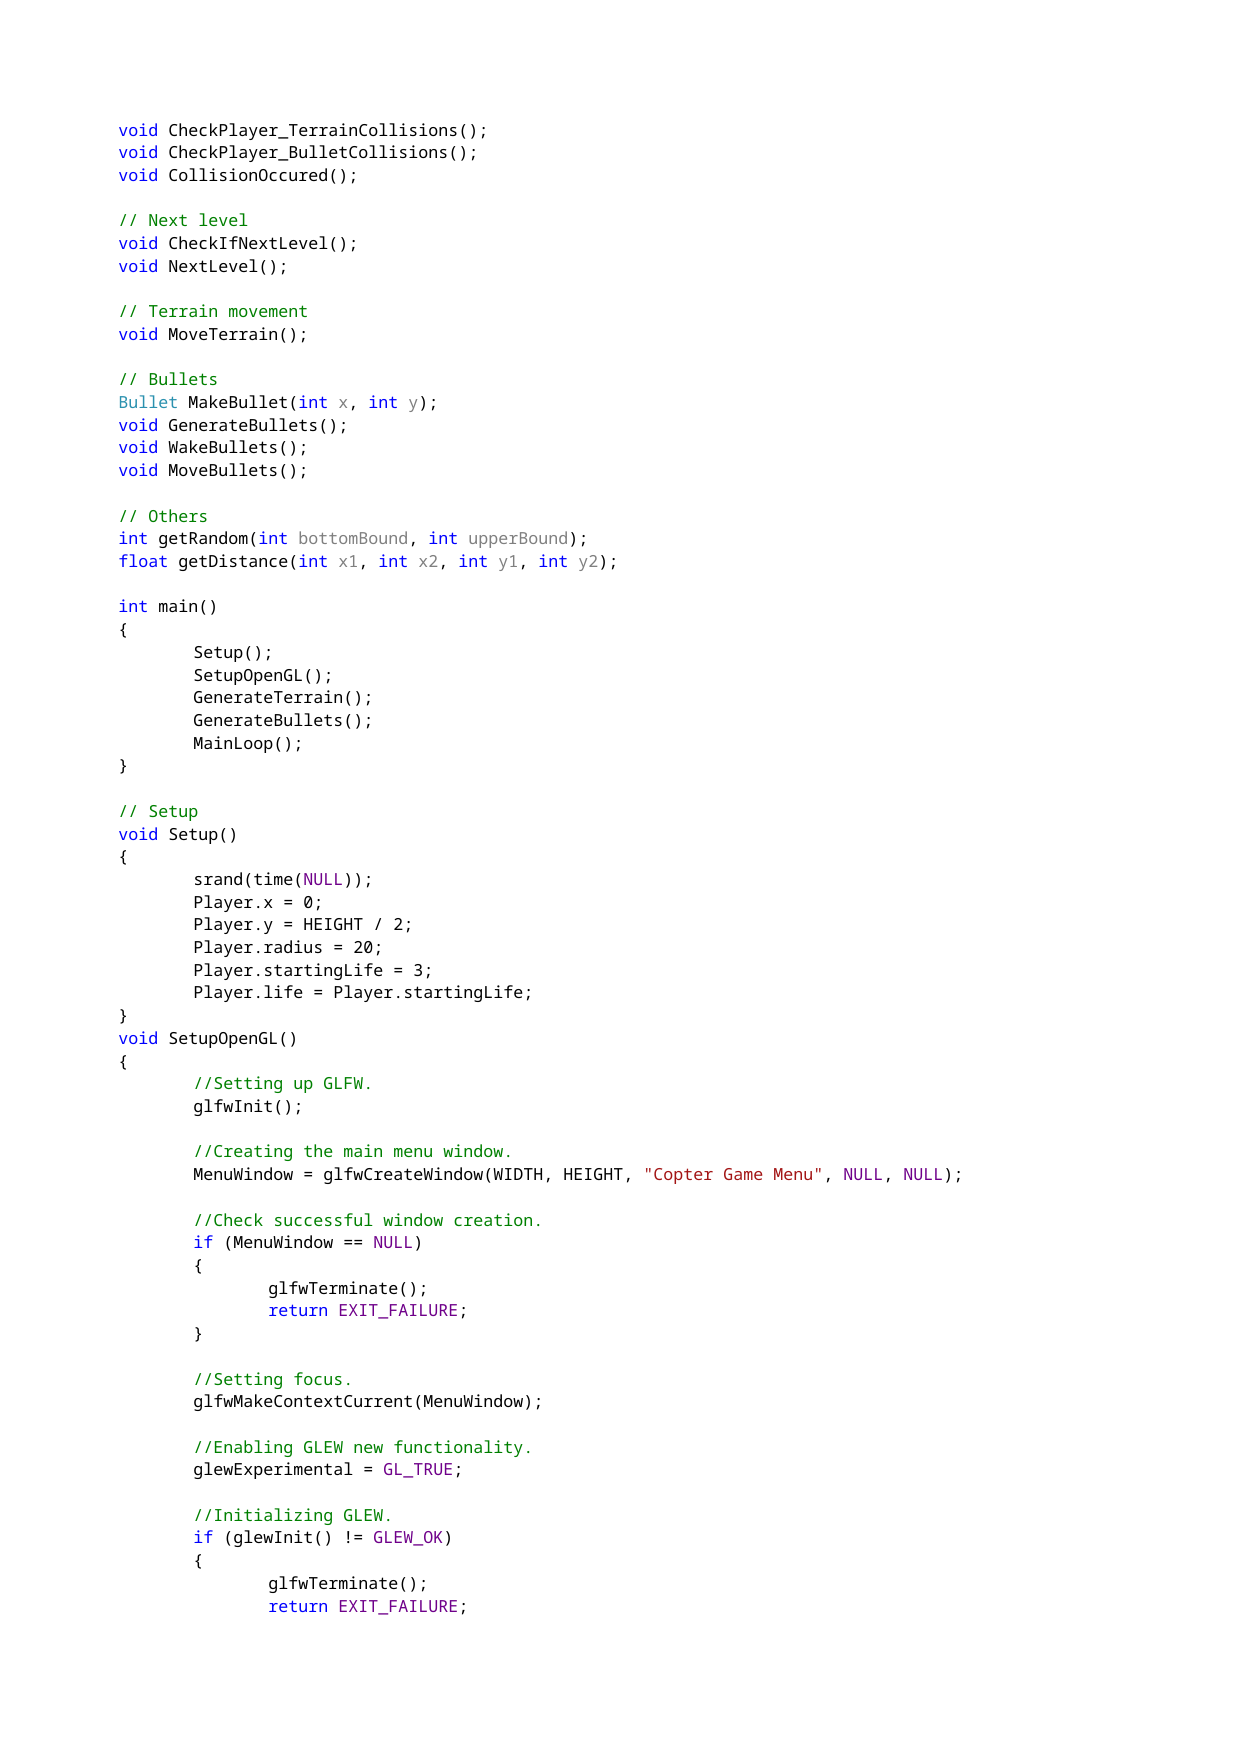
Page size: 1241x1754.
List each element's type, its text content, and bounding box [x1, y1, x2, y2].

text int main() [118, 595, 1122, 618]
text Player.y = HEIGHT / 2; [118, 913, 1122, 936]
text glfwTerminate(); [118, 1571, 1122, 1594]
text { [118, 1549, 1122, 1571]
text glewExperimental = GL_TRUE; [118, 1458, 1122, 1481]
text srand(time(NULL)); [118, 867, 1122, 890]
text glfwMakeContextCurrent(MenuWindow); [118, 1390, 1122, 1412]
text { [118, 1253, 1122, 1276]
text return EXIT_FAILURE; [118, 1594, 1122, 1617]
text MainLoop(); [118, 731, 1122, 754]
text SetupOpenGL(); [118, 663, 1122, 686]
text //Creating the main menu window. [118, 1140, 1122, 1163]
text //Setting up GLFW. [118, 1072, 1122, 1094]
text //Enabling GLEW new functionality. [118, 1435, 1122, 1458]
text void CheckPlayer_TerrainCollisions(); [118, 118, 1122, 141]
text Setup(); [118, 640, 1122, 663]
text float getDistance(int x1, int x2, int y1, int y2); [118, 549, 1122, 572]
text void MoveTerrain(); [118, 322, 1122, 345]
text void CheckPlayer_BulletCollisions(); [118, 141, 1122, 163]
text { [118, 618, 1122, 640]
text // Terrain movement [118, 300, 1122, 322]
text void CheckIfNextLevel(); [118, 232, 1122, 254]
text // Bullets [118, 368, 1122, 391]
text void NextLevel(); [118, 254, 1122, 277]
text Player.life = Player.startingLife; [118, 981, 1122, 1004]
text glfwTerminate(); [118, 1276, 1122, 1299]
text //Check successful window creation. [118, 1208, 1122, 1231]
text //Initializing GLEW. [118, 1503, 1122, 1526]
text { [118, 1049, 1122, 1072]
text void SetupOpenGL() [118, 1026, 1122, 1049]
text void CollisionOccured(); [118, 163, 1122, 186]
text void GenerateBullets(); [118, 413, 1122, 436]
text Player.radius = 20; [118, 936, 1122, 958]
text Player.x = 0; [118, 890, 1122, 913]
text { [118, 845, 1122, 867]
text void Setup() [118, 822, 1122, 845]
text } [118, 1004, 1122, 1026]
text Player.startingLife = 3; [118, 958, 1122, 981]
text // Setup [118, 799, 1122, 822]
text if (MenuWindow == NULL) [118, 1231, 1122, 1253]
text // Next level [118, 209, 1122, 232]
text GenerateTerrain(); [118, 686, 1122, 708]
text void MoveBullets(); [118, 459, 1122, 481]
text } [118, 1322, 1122, 1344]
text int getRandom(int bottomBound, int upperBound); [118, 527, 1122, 549]
text //Setting focus. [118, 1367, 1122, 1390]
text void WakeBullets(); [118, 436, 1122, 459]
text MenuWindow = glfwCreateWindow(WIDTH, HEIGHT, "Copter Game Menu", NULL, NULL); [118, 1163, 1122, 1185]
text // Others [118, 504, 1122, 527]
text Bullet MakeBullet(int x, int y); [118, 391, 1122, 413]
text } [118, 754, 1122, 777]
text return EXIT_FAILURE; [118, 1299, 1122, 1322]
text if (glewInit() != GLEW_OK) [118, 1526, 1122, 1549]
text glfwInit(); [118, 1094, 1122, 1117]
text GenerateBullets(); [118, 708, 1122, 731]
